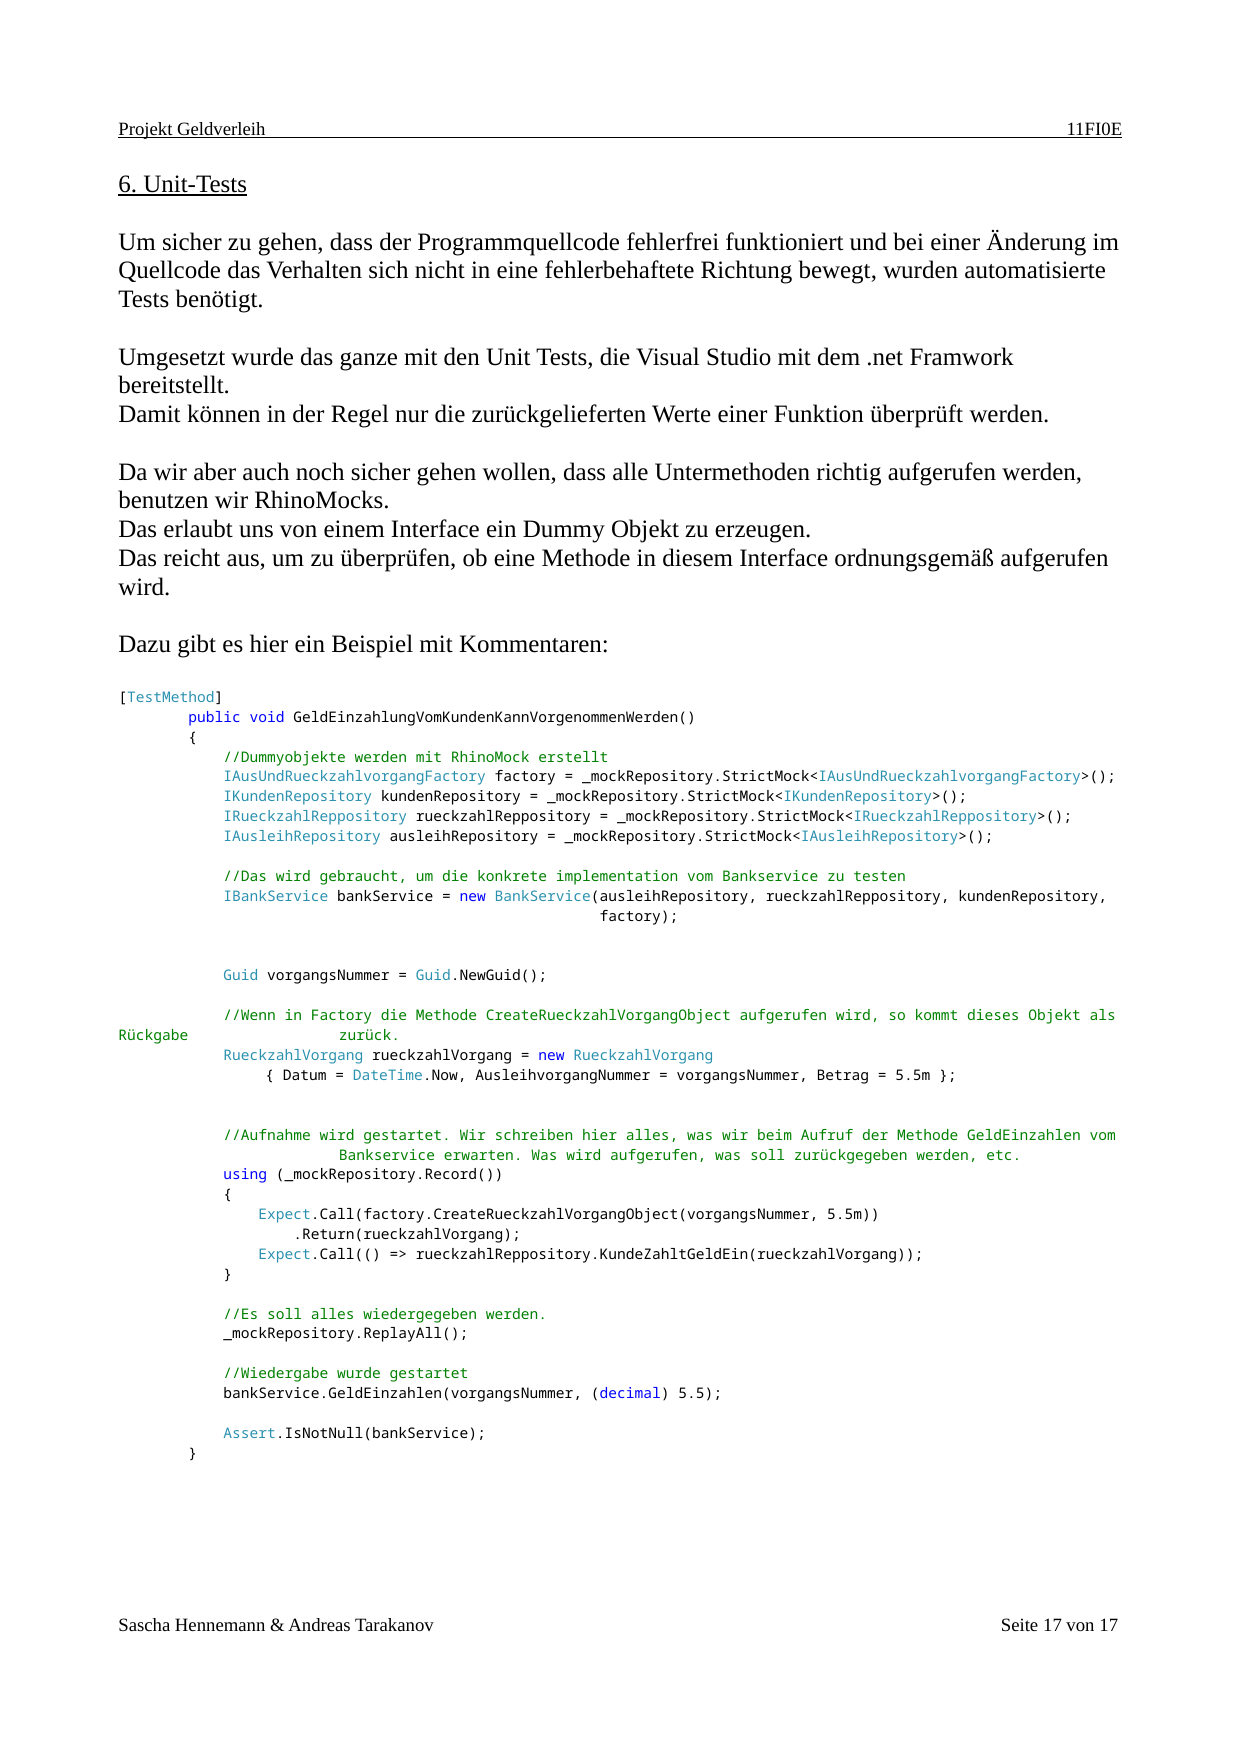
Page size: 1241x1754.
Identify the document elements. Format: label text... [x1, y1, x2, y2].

text bankService.GeldEinzahlen(vorgangsNummer, (decimal) 5.5); [118, 1383, 1122, 1403]
list Das erlaubt uns von einem Interface ein Dummy Objekt zu erzeugen. [118, 514, 1122, 543]
text _mockRepository.ReplayAll(); [118, 1323, 1122, 1343]
text RueckzahlVorgang rueckzahlVorgang = new RueckzahlVorgang [118, 1045, 1122, 1065]
text Expect.Call(() => rueckzahlReppository.KundeZahltGeldEin(rueckzahlVorgang)); [118, 1244, 1122, 1264]
text //Das wird gebraucht, um die konkrete implementation vom Bankservice zu testen [118, 866, 1122, 886]
text { [118, 726, 1122, 746]
text Um sicher zu gehen, dass der Programmquellcode fehlerfrei funktioniert und bei einer Änderung im Quellcode das Verhalten sich nicht in eine fehlerbehaftete Richtung bewegt, wurden automatisierte Tests benötigt. [118, 227, 1122, 313]
text //Aufnahme wird gestartet. Wir schreiben hier alles, was wir beim Aufruf der Methode GeldEinzahlen vom Bankservice erwarten. Was wird aufgerufen, was soll zurückgegeben werden, etc. [118, 1124, 1122, 1164]
text public void GeldEinzahlungVomKundenKannVorgenommenWerden() [118, 707, 1122, 726]
text } [118, 1264, 1122, 1283]
list Da wir aber auch noch sicher gehen wollen, dass alle Untermethoden richtig aufgerufen werden, benutzen wir RhinoMocks. [118, 457, 1122, 514]
text IAusUndRueckzahlvorgangFactory factory = _mockRepository.StrictMock<IAusUndRueckzahlvorgangFactory>(); [118, 766, 1122, 786]
text IKundenRepository kundenRepository = _mockRepository.StrictMock<IKundenRepository>(); [118, 786, 1122, 806]
text //Es soll alles wiedergegeben werden. [118, 1303, 1122, 1323]
text //Dummyobjekte werden mit RhinoMock erstellt [118, 746, 1122, 766]
text IAusleihRepository ausleihRepository = _mockRepository.StrictMock<IAusleihRepository>(); [118, 826, 1122, 846]
text //Wiedergabe wurde gestartet [118, 1363, 1122, 1383]
text using (_mockRepository.Record()) [118, 1164, 1122, 1184]
list Das reicht aus, um zu überprüfen, ob eine Methode in diesem Interface ordnungsgemäß aufgerufen wird. [118, 543, 1122, 600]
text Dazu gibt es hier ein Beispiel mit Kommentaren: [118, 629, 1122, 658]
text //Wenn in Factory die Methode CreateRueckzahlVorgangObject aufgerufen wird, so kommt dieses Objekt als Rückgabe zurück. [118, 1005, 1122, 1045]
text [TestMethod] [118, 687, 1122, 707]
text 6. Unit-Tests [118, 169, 1122, 198]
text .Return(rueckzahlVorgang); [118, 1224, 1122, 1244]
text } [118, 1443, 1122, 1463]
text { Datum = DateTime.Now, AusleihvorgangNummer = vorgangsNummer, Betrag = 5.5m }; [118, 1065, 1122, 1084]
text { [118, 1184, 1122, 1204]
list Damit können in der Regel nur die zurückgelieferten Werte einer Funktion überprüft werden. [118, 399, 1122, 428]
text Guid vorgangsNummer = Guid.NewGuid(); [118, 965, 1122, 985]
text IBankService bankService = new BankService(ausleihRepository, rueckzahlReppository, kundenRepository, [118, 886, 1122, 906]
text IRueckzahlReppository rueckzahlReppository = _mockRepository.StrictMock<IRueckzahlReppository>(); [118, 806, 1122, 826]
text factory); [118, 906, 1122, 925]
text Assert.IsNotNull(bankService); [118, 1423, 1122, 1443]
text Expect.Call(factory.CreateRueckzahlVorgangObject(vorgangsNummer, 5.5m)) [118, 1204, 1122, 1224]
list Umgesetzt wurde das ganze mit den Unit Tests, die Visual Studio mit dem .net Framwork bereitstellt. [118, 342, 1122, 399]
